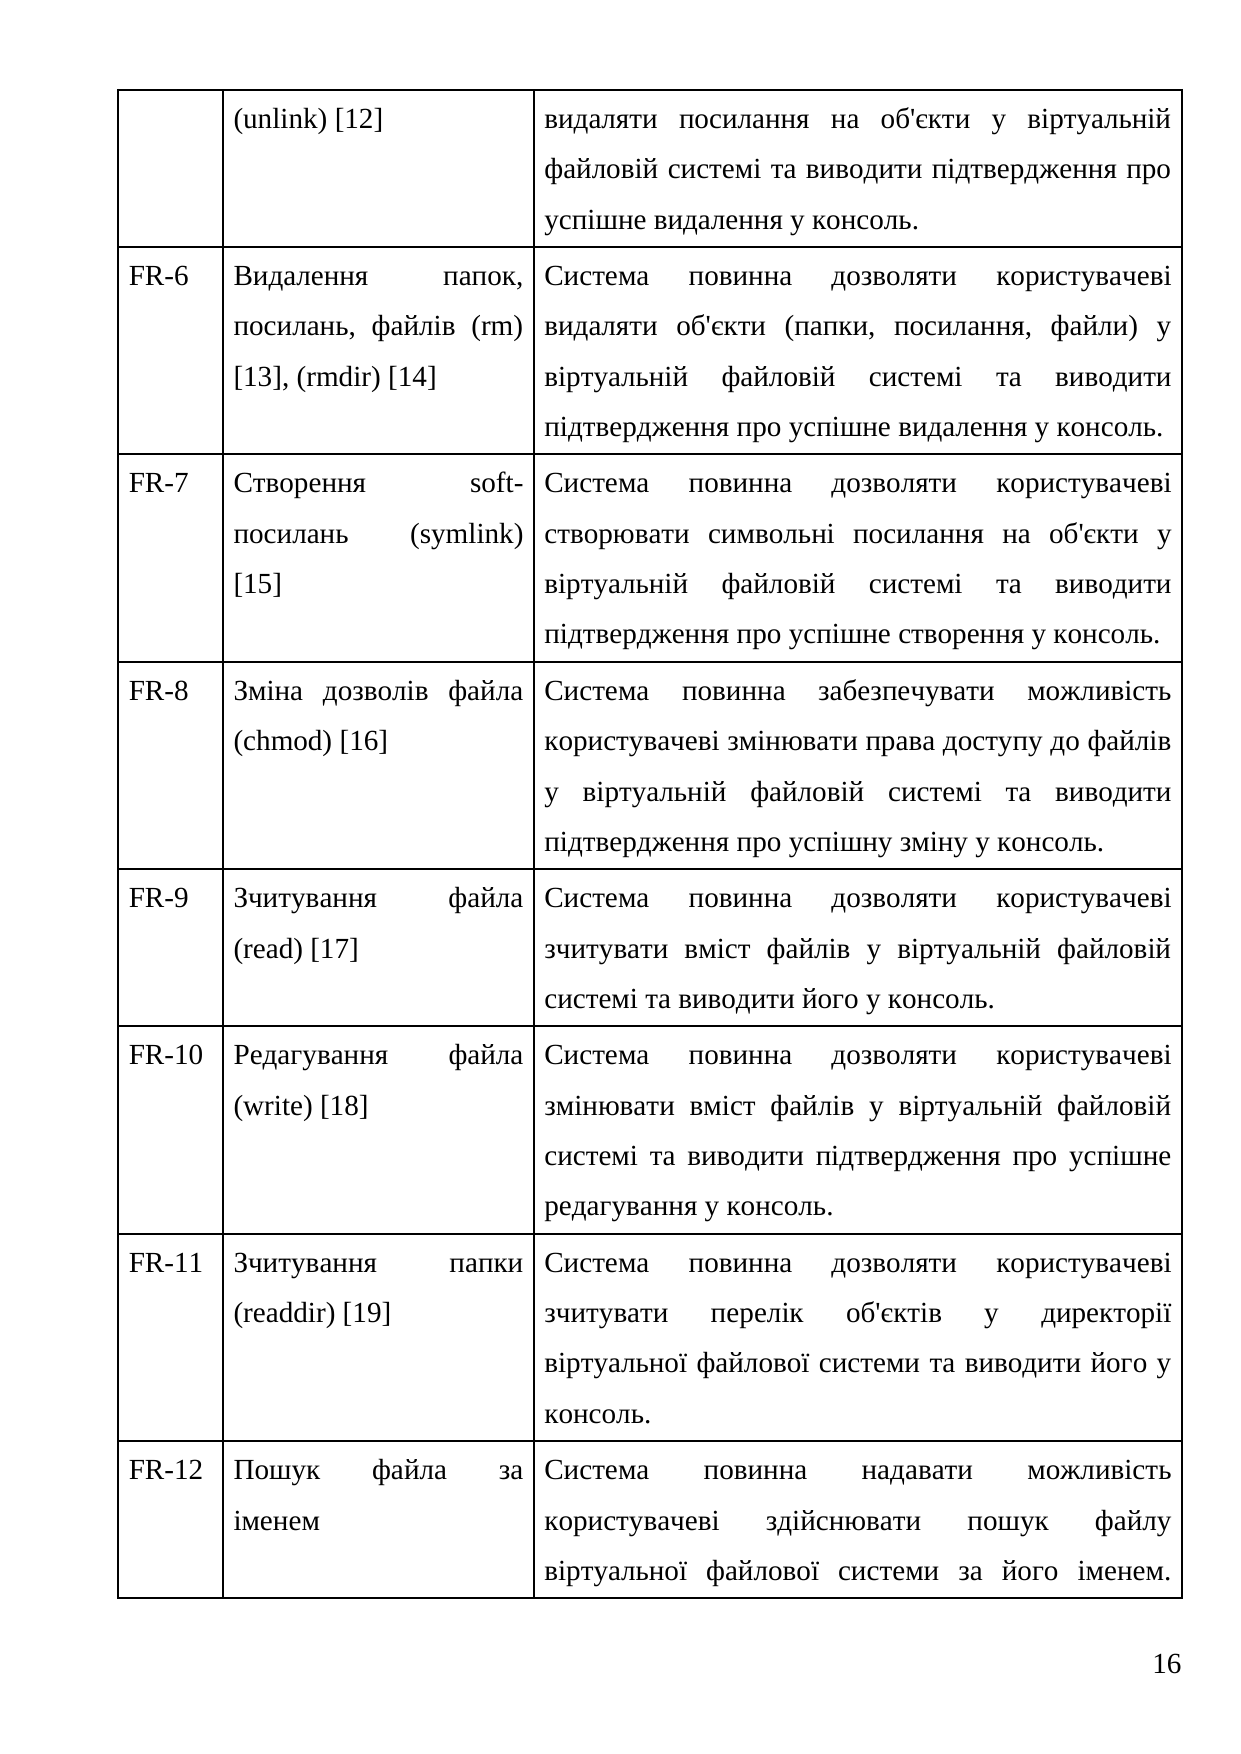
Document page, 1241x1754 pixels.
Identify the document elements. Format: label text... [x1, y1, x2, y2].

table_cell Зчитування папки (readdir) [19] [224, 1235, 533, 1440]
table_cell FR-12 [119, 1442, 222, 1597]
table_cell Редагування файла (write) [18] [224, 1027, 533, 1232]
table_cell Система повинна дозволяти користувачеві змінювати вміст файлів у віртуальній файловій системі та виводити підтвердження про успішне редагування у консоль. [535, 1027, 1181, 1232]
table_cell Система повинна дозволяти користувачеві створювати символьні посилання на об'єкти у віртуальній файловій системі та виводити підтвердження про успішне створення у консоль. [535, 455, 1181, 661]
table_cell Система повинна дозволяти користувачеві видаляти об'єкти (папки, посилання, файли) у віртуальній файловій системі та виводити підтвердження про успішне видалення у консоль. [535, 248, 1181, 453]
table_cell Зчитування файла (read) [17] [224, 870, 533, 1025]
table_cell Створення soft-посилань (symlink) [15] [224, 455, 533, 661]
table_cell видаляти посилання на об'єкти у віртуальній файловій системі та виводити підтвердження про успішне видалення у консоль. [535, 91, 1181, 246]
table_cell Видалення папок, посилань, файлів (rm) [13], (rmdir) [14] [224, 248, 533, 453]
table_cell Пошук файла за іменем [224, 1442, 533, 1597]
table_cell Система повинна дозволяти користувачеві зчитувати перелік об'єктів у директорії віртуальної файлової системи та виводити його у консоль. [535, 1235, 1181, 1440]
table_cell FR-11 [119, 1235, 222, 1440]
table_cell FR-9 [119, 870, 222, 1025]
table_cell Система повинна забезпечувати можливість користувачеві змінювати права доступу до файлів у віртуальній файловій системі та виводити підтвердження про успішну зміну у консоль. [535, 663, 1181, 868]
table_cell Система повинна надавати можливість користувачеві здійснювати пошук файлу віртуальної файлової системи за його іменем. [535, 1442, 1181, 1597]
table_cell FR-7 [119, 455, 222, 661]
table_cell [119, 91, 222, 246]
table_cell (unlink) [12] [224, 91, 533, 246]
table_cell FR-10 [119, 1027, 222, 1232]
table_cell FR-6 [119, 248, 222, 453]
table_cell Система повинна дозволяти користувачеві зчитувати вміст файлів у віртуальній файловій системі та виводити його у консоль. [535, 870, 1181, 1025]
table_cell FR-8 [119, 663, 222, 868]
table_cell Зміна дозволів файла (chmod) [16] [224, 663, 533, 868]
